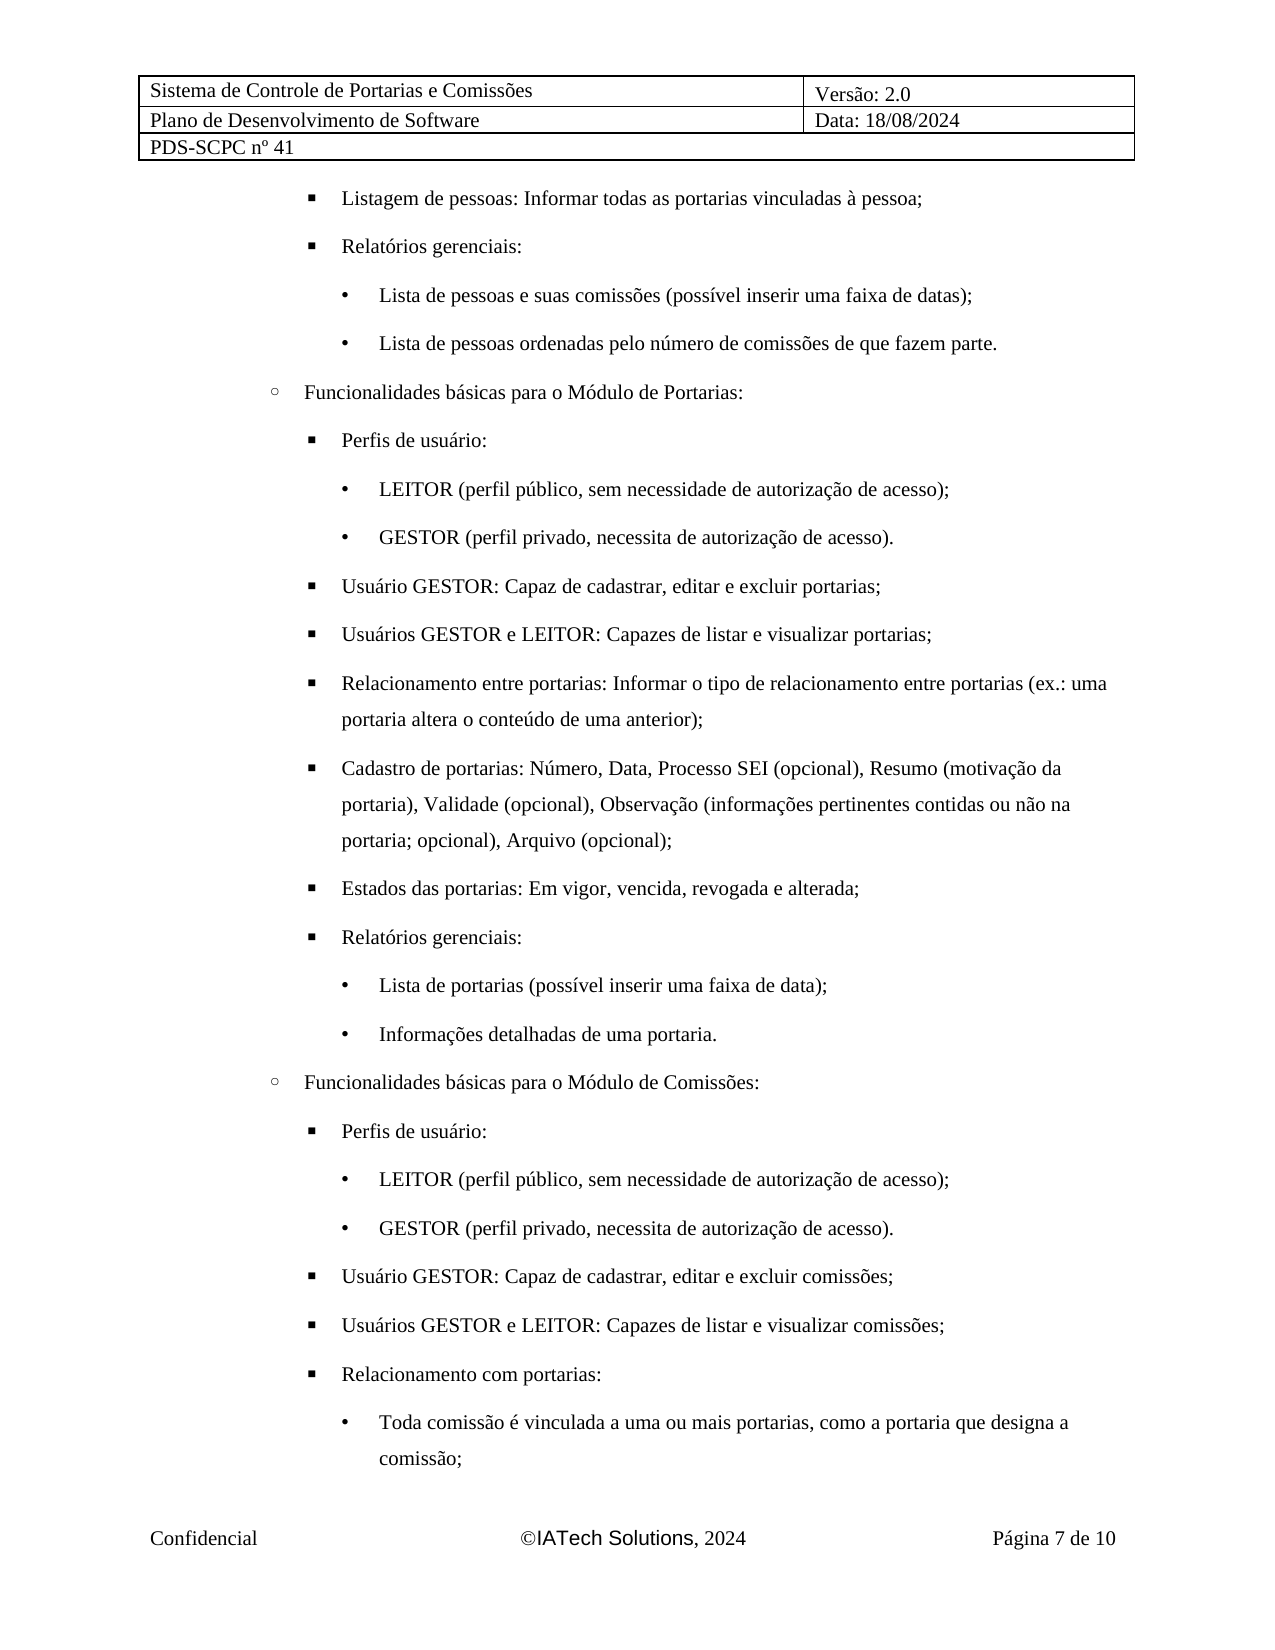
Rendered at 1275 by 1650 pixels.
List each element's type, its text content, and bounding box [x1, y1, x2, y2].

list Lista de portarias (possível inserir uma faixa de data); [341, 973, 1125, 997]
list Perfis de usuário: [304, 428, 1125, 452]
list Funcionalidades básicas para o Módulo de Comissões: [266, 1070, 1125, 1094]
list Lista de pessoas ordenadas pelo número de comissões de que fazem parte. [341, 331, 1125, 355]
list Relacionamento com portarias: [304, 1361, 1125, 1386]
list Estados das portarias: Em vigor, vencida, revogada e alterada; [304, 876, 1125, 900]
list Toda comissão é vinculada a uma ou mais portarias, como a portaria que designa a comissão; [341, 1410, 1125, 1470]
list Usuários GESTOR e LEITOR: Capazes de listar e visualizar comissões; [304, 1313, 1125, 1337]
list Relatórios gerenciais: [304, 924, 1125, 949]
list Listagem de pessoas: Informar todas as portarias vinculadas à pessoa; [304, 185, 1125, 209]
list Usuário GESTOR: Capaz de cadastrar, editar e excluir comissões; [304, 1264, 1125, 1288]
list GESTOR (perfil privado, necessita de autorização de acesso). [341, 525, 1125, 549]
list LEITOR (perfil público, sem necessidade de autorização de acesso); [341, 1167, 1125, 1191]
list GESTOR (perfil privado, necessita de autorização de acesso). [341, 1216, 1125, 1240]
list Informações detalhadas de uma portaria. [341, 1022, 1125, 1046]
list Lista de pessoas e suas comissões (possível inserir uma faixa de datas); [341, 282, 1125, 307]
list Perfis de usuário: [304, 1119, 1125, 1143]
list Relatórios gerenciais: [304, 234, 1125, 258]
list Usuários GESTOR e LEITOR: Capazes de listar e visualizar portarias; [304, 622, 1125, 646]
list Cadastro de portarias: Número, Data, Processo SEI (opcional), Resumo (motivação da portaria), Validade (opcional), Observação (informações pertinentes contidas ou não na portaria; opcional), Arquivo (opcional); [304, 755, 1125, 852]
list Relacionamento entre portarias: Informar o tipo de relacionamento entre portarias (ex.: uma portaria altera o conteúdo de uma anterior); [304, 671, 1125, 731]
list LEITOR (perfil público, sem necessidade de autorização de acesso); [341, 477, 1125, 501]
list Usuário GESTOR: Capaz de cadastrar, editar e excluir portarias; [304, 574, 1125, 598]
list Funcionalidades básicas para o Módulo de Portarias: [266, 379, 1125, 404]
